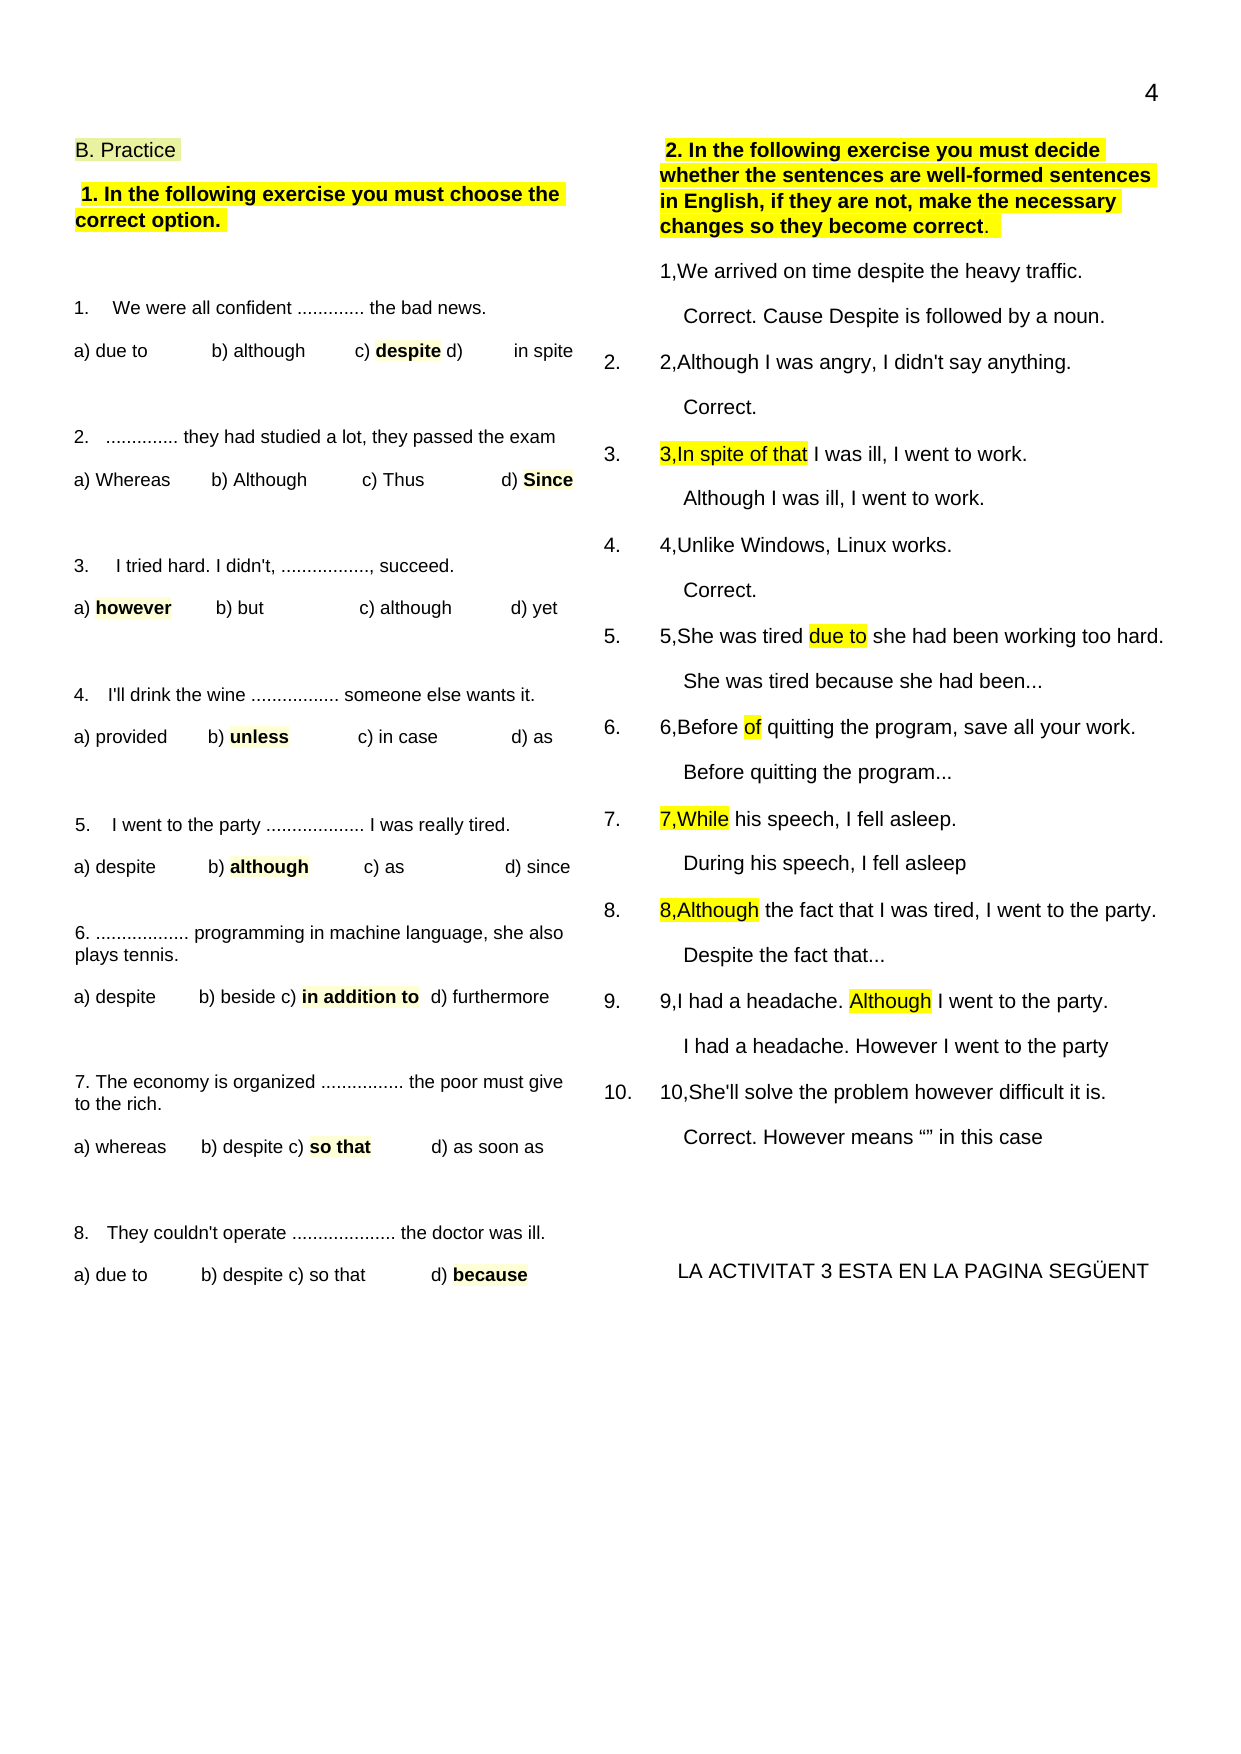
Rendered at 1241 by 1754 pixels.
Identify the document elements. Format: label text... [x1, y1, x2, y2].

list 9,I had a headache. Although I went to the party. [620, 989, 1165, 1013]
list 3,In spite of that I was ill, I went to work. [620, 441, 1165, 465]
text 2. In the following exercise you must decide whether the sentences are well-formed sentences in English, if they are not, make the necessary changes so they become correct. [659, 137, 1165, 238]
text a) Whereas b) Although c) Thus d) Since [73, 468, 580, 490]
text During his speech, I fell asleep [677, 851, 1165, 875]
text Despite the fact that... [677, 942, 1165, 966]
text She was tired because she had been... [677, 669, 1165, 693]
text Correct. [677, 577, 1165, 601]
text 1. We were all confident ............. the bad news. [73, 297, 580, 319]
text a) however b) but c) although d) yet [73, 597, 580, 619]
list 10,She'll solve the problem however difficult it is. [620, 1080, 1165, 1104]
text a) provided b) unless c) in case d) as [73, 726, 580, 748]
list 6,Before of quitting the program, save all your work. [620, 715, 1165, 739]
text 4. I'll drink the wine ................. someone else wants it. [73, 683, 580, 705]
text 2. .............. they had studied a lot, they passed the exam [73, 426, 580, 448]
text Correct. However means “” in this case [677, 1125, 1165, 1149]
text B. Practice [75, 137, 580, 161]
text 3. I tried hard. I didn't, ................., succeed. [73, 555, 580, 576]
text a) due to b) although c) despite d) in spite [73, 340, 580, 361]
list 7,While his speech, I fell asleep. [620, 806, 1165, 830]
text 6. .................. programming in machine language, she also plays tennis. [74, 921, 580, 965]
list 1,We arrived on time despite the heavy traffic. [620, 259, 1165, 283]
text a) due to b) despite c) so that d) because [73, 1264, 580, 1286]
text a) despite b) although c) as d) since [73, 856, 580, 877]
text I had a headache. However I went to the party [677, 1034, 1165, 1058]
text 7. The economy is organized ................ the poor must give to the rich. [74, 1071, 580, 1114]
list 2,Although I was angry, I didn't say anything. [620, 350, 1165, 374]
text 8. They couldn't operate .................... the doctor was ill. [73, 1222, 580, 1243]
text Before quitting the program... [677, 760, 1165, 784]
text Although I was ill, I went to work. [677, 486, 1165, 510]
text Correct. Cause Despite is followed by a noun. [677, 304, 1165, 328]
list 8,Although the fact that I was tired, I went to the party. [620, 898, 1165, 922]
text 5. I went to the party ................... I was really tired. [75, 813, 580, 835]
text 1. In the following exercise you must choose the correct option. [75, 182, 580, 232]
list 4,Unlike Windows, Linux works. [620, 533, 1165, 557]
text a) whereas b) despite c) so that d) as soon as [73, 1136, 580, 1157]
text LA ACTIVITAT 3 ESTA EN LA PAGINA SEGÜENT [677, 1259, 1165, 1283]
text Correct. [677, 395, 1165, 419]
text a) despite b) beside c) in addition to d) furthermore [73, 986, 580, 1008]
list 5,She was tired due to she had been working too hard. [620, 624, 1165, 648]
